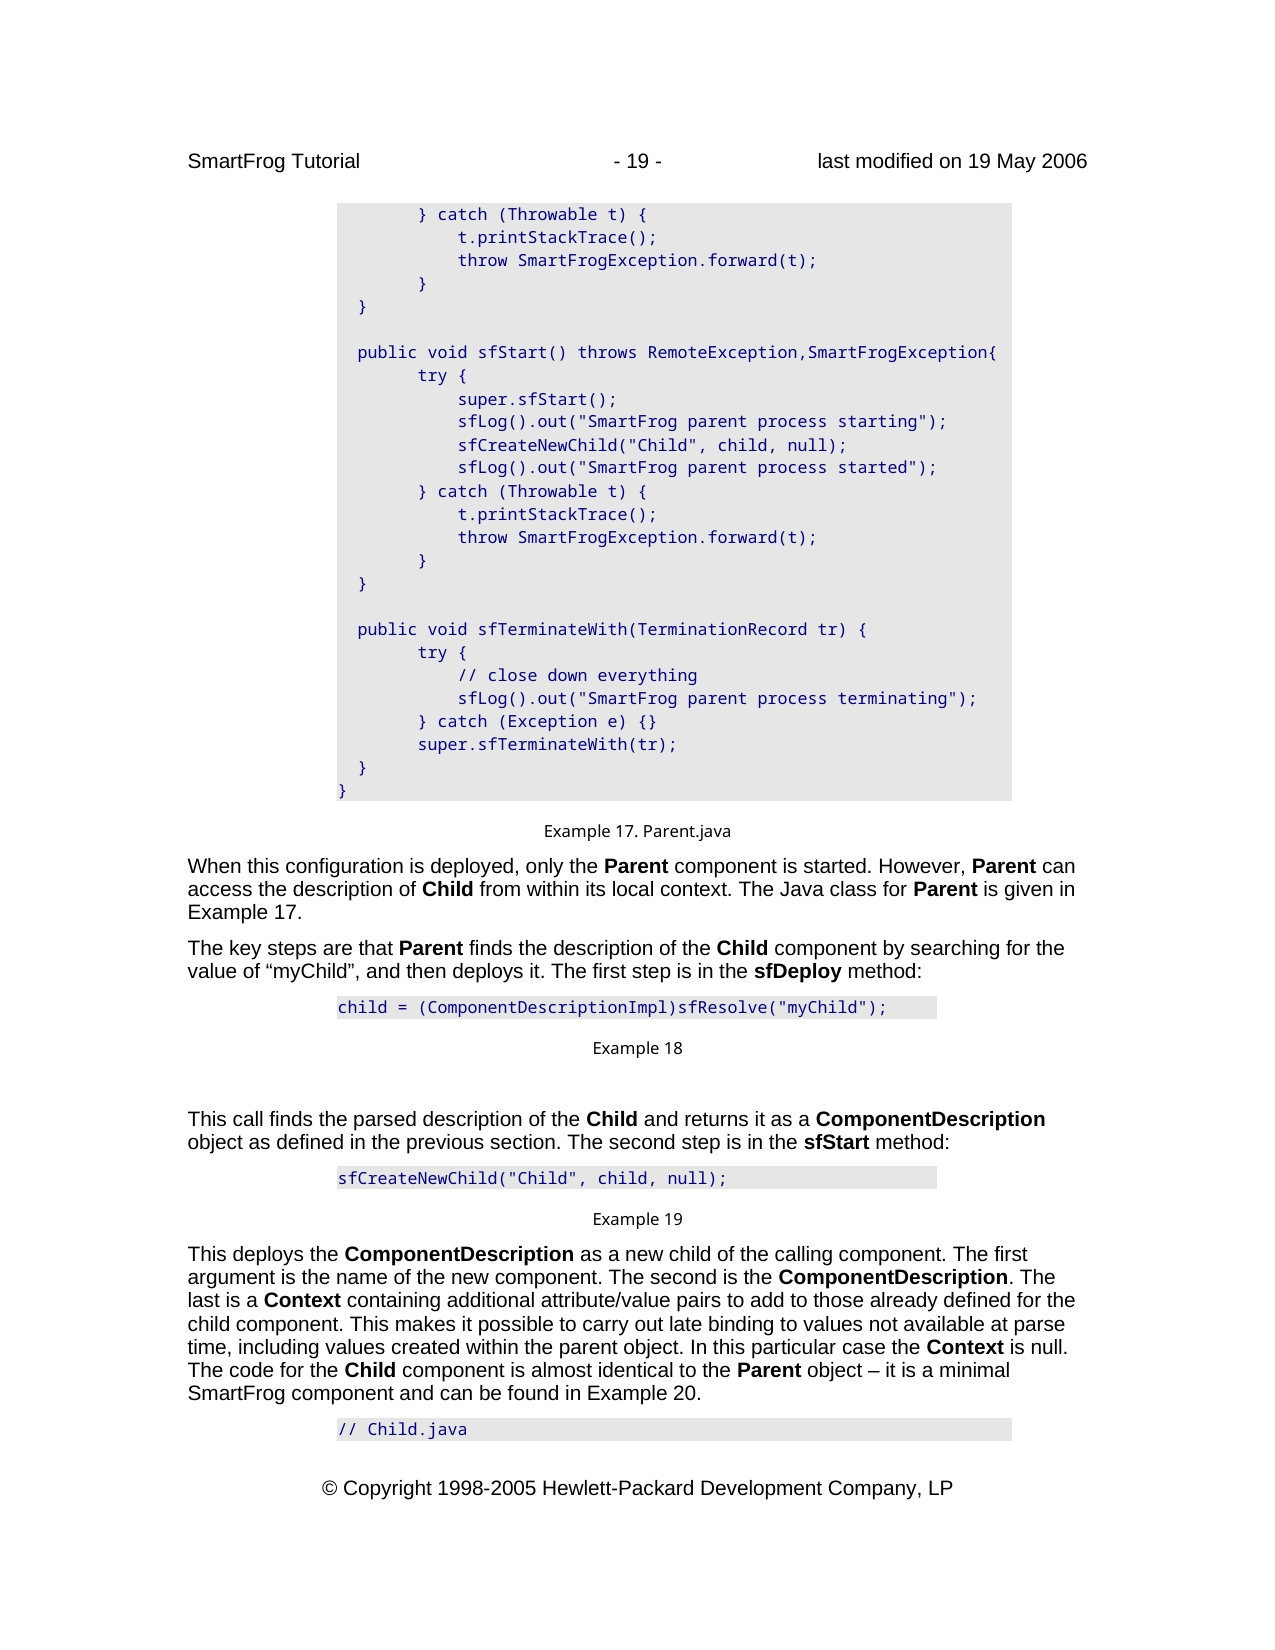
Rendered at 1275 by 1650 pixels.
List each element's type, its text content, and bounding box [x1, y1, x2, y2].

text } [337, 571, 1012, 594]
text } [337, 778, 1012, 801]
text t.printStackTrace(); [337, 226, 1012, 249]
text throw SmartFrogException.forward(t); [337, 249, 1012, 272]
text sfCreateNewChild("Child", child, null); [337, 1166, 937, 1189]
text This deploys the ComponentDescription as a new child of the calling component. The first argument is the name of the new component. The second is the ComponentDescription. The last is a Context containing additional attribute/value pairs to add to those already defined for the child component. This makes it possible to carry out late binding to values not available at parse time, including values created within the parent object. In this particular case the Context is null. The code for the Child component is almost identical to the Parent object – it is a minimal SmartFrog component and can be found in Example 20. [187, 1243, 1087, 1405]
text // close down everything [337, 663, 1012, 686]
text } [337, 548, 1012, 571]
text Example 17. Parent.java [187, 819, 1087, 842]
text } catch (Exception e) {} [337, 709, 1012, 732]
text When this configuration is deployed, only the Parent component is started. However, Parent can access the description of Child from within its local context. The Java class for Parent is given in Example 17. [187, 854, 1087, 924]
text t.printStackTrace(); [337, 502, 1012, 525]
text try { [337, 640, 1012, 663]
text The key steps are that Parent finds the description of the Child component by searching for the value of “myChild”, and then deploys it. The first step is in the sfDeploy method: [187, 937, 1087, 983]
text Example 18 [187, 1036, 1087, 1059]
text sfCreateNewChild("Child", child, null); [337, 433, 1012, 456]
text super.sfStart(); [337, 387, 1012, 410]
text } [337, 295, 1012, 318]
text // Child.java [337, 1418, 1012, 1441]
text } catch (Throwable t) { [337, 479, 1012, 502]
text super.sfTerminateWith(tr); [337, 732, 1012, 755]
text This call finds the parsed description of the Child and returns it as a ComponentDescription object as defined in the previous section. The second step is in the sfStart method: [187, 1107, 1087, 1154]
text public void sfTerminateWith(TerminationRecord tr) { [337, 617, 1012, 640]
text sfLog().out("SmartFrog parent process starting"); [337, 410, 1012, 433]
text Example 19 [187, 1207, 1087, 1230]
text sfLog().out("SmartFrog parent process started"); [337, 456, 1012, 479]
text } [337, 755, 1012, 778]
text public void sfStart() throws RemoteException,SmartFrogException{ [337, 341, 1012, 364]
text child = (ComponentDescriptionImpl)sfResolve("myChild"); [337, 996, 937, 1019]
text try { [337, 364, 1012, 387]
text } [337, 272, 1012, 295]
text } catch (Throwable t) { [337, 203, 1012, 226]
text sfLog().out("SmartFrog parent process terminating"); [337, 686, 1012, 709]
text throw SmartFrogException.forward(t); [337, 525, 1012, 548]
